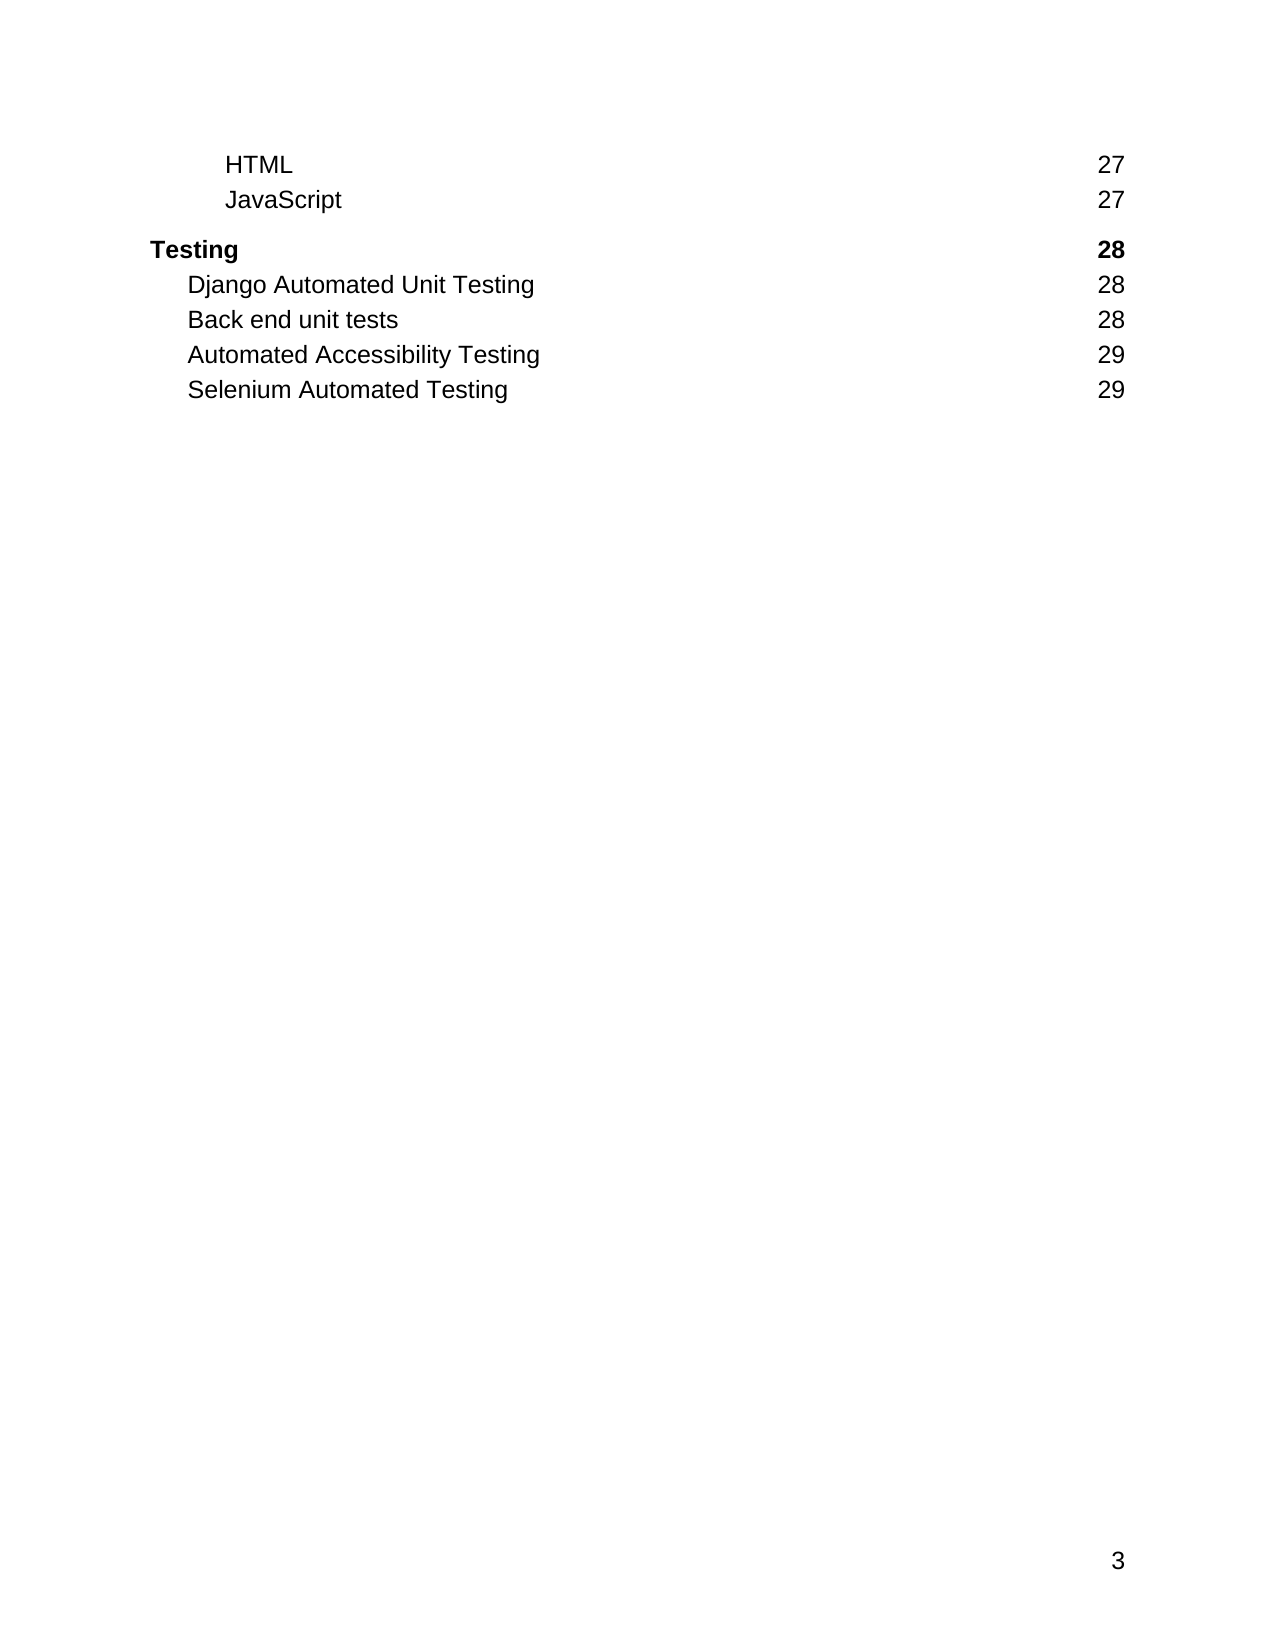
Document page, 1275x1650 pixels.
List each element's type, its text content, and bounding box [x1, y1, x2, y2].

text Testing 28 [150, 234, 1125, 263]
text Automated Accessibility Testing 29 [187, 339, 1125, 368]
text Back end unit tests 28 [187, 304, 1125, 333]
text JavaScript 27 [225, 185, 1125, 214]
text Django Automated Unit Testing 28 [187, 269, 1125, 298]
text Selenium Automated Testing 29 [187, 374, 1125, 403]
text HTML 27 [225, 150, 1125, 179]
